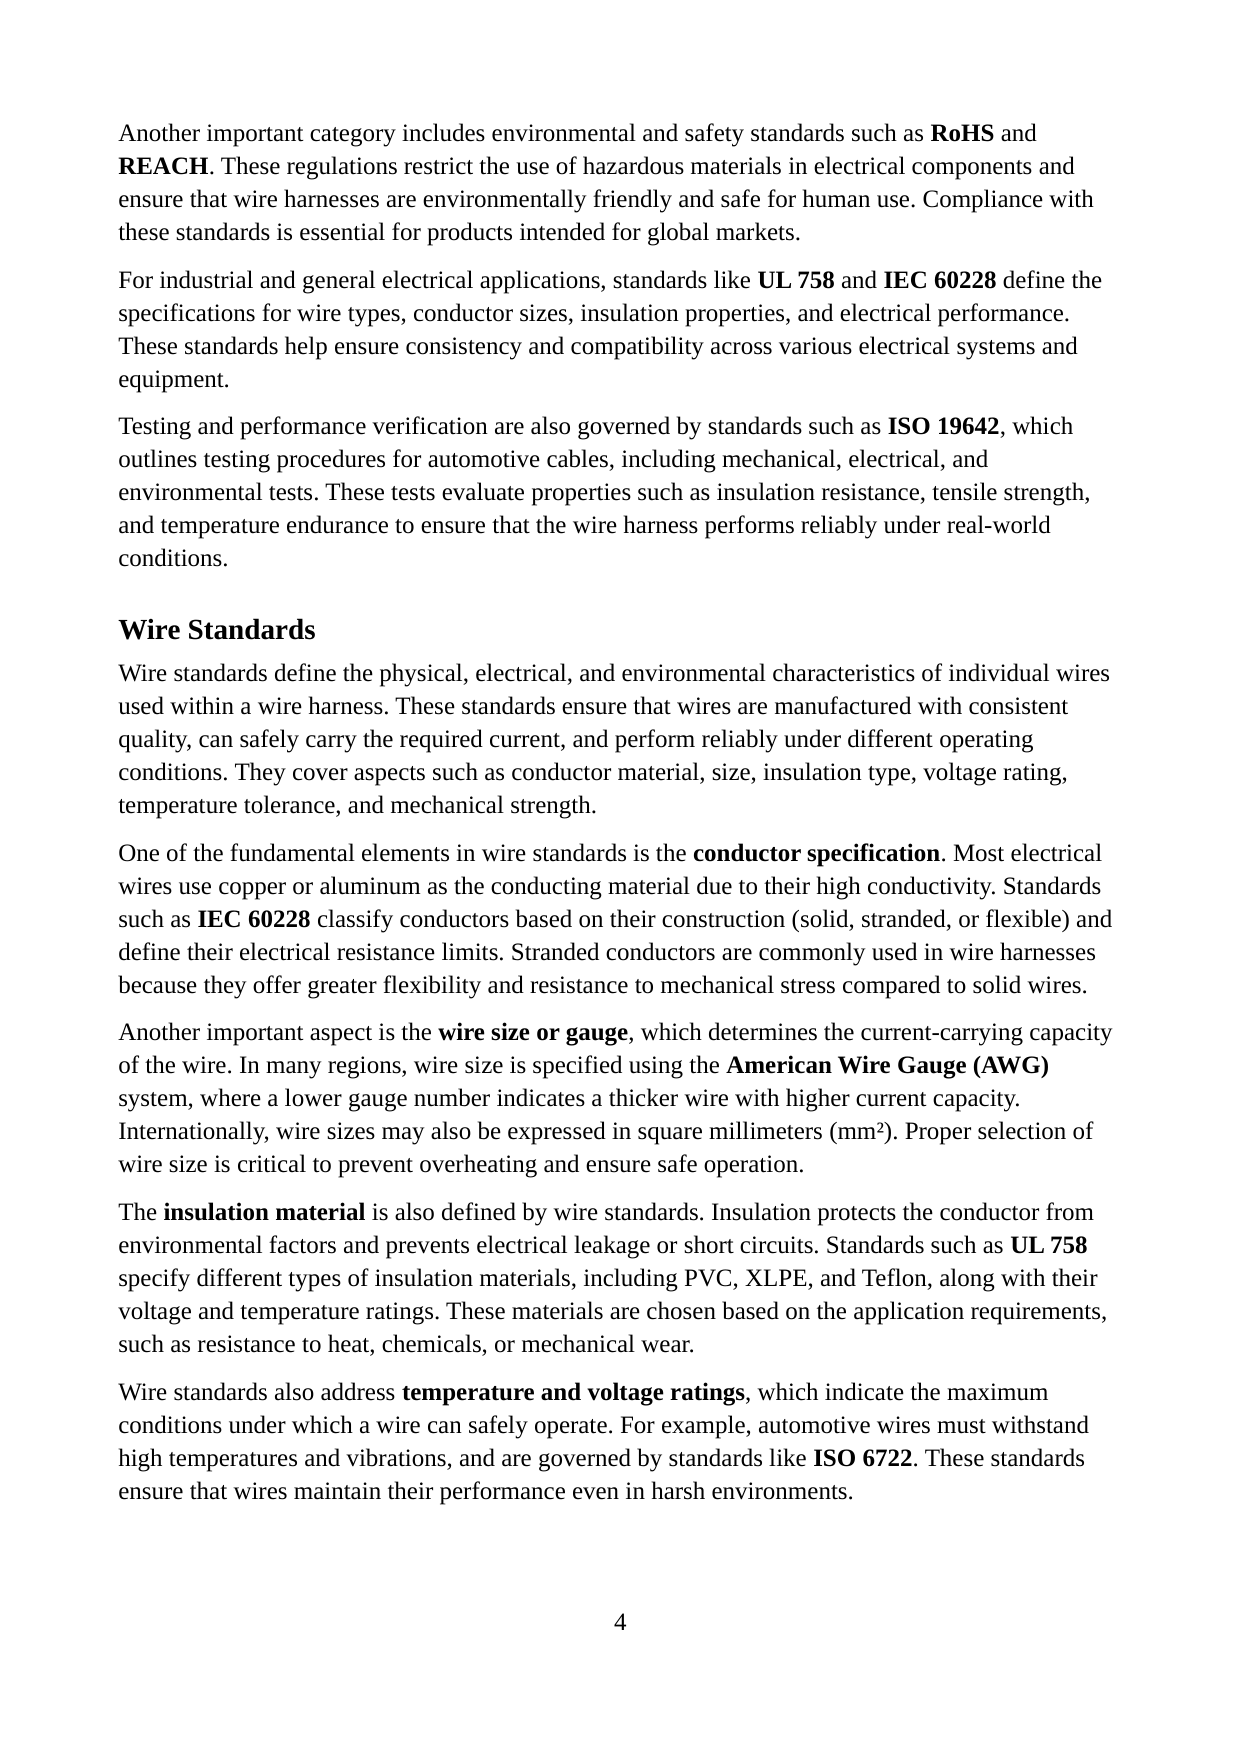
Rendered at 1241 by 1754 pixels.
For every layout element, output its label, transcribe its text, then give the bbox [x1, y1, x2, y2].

text Another important category includes environmental and safety standards such as RoHS and REACH. These regulations restrict the use of hazardous materials in electrical components and ensure that wire harnesses are environmentally friendly and safe for human use. Compliance with these standards is essential for products intended for global markets. [118, 118, 1122, 246]
text One of the fundamental elements in wire standards is the conductor specification. Most electrical wires use copper or aluminum as the conducting material due to their high conductivity. Standards such as IEC 60228 classify conductors based on their construction (solid, stranded, or flexible) and define their electrical resistance limits. Stranded conductors are commonly used in wire harnesses because they offer greater flexibility and resistance to mechanical stress compared to solid wires. [118, 838, 1122, 998]
text The insulation material is also defined by wire standards. Insulation protects the conductor from environmental factors and prevents electrical leakage or short circuits. Standards such as UL 758 specify different types of insulation materials, including PVC, XLPE, and Teflon, along with their voltage and temperature ratings. These materials are chosen based on the application requirements, such as resistance to heat, chemicals, or mechanical wear. [118, 1197, 1122, 1358]
text Another important aspect is the wire size or gauge, which determines the current-carrying capacity of the wire. In many regions, wire size is specified using the American Wire Gauge (AWG) system, where a lower gauge number indicates a thicker wire with higher current capacity. Internationally, wire sizes may also be expressed in square millimeters (mm²). Proper selection of wire size is critical to prevent overheating and ensure safe operation. [118, 1017, 1122, 1178]
subtitle Wire Standards [118, 612, 1122, 646]
text For industrial and general electrical applications, standards like UL 758 and IEC 60228 define the specifications for wire types, conductor sizes, insulation properties, and electrical performance. These standards help ensure consistency and compatibility across various electrical systems and equipment. [118, 265, 1122, 393]
text Wire standards define the physical, electrical, and environmental characteristics of individual wires used within a wire harness. These standards ensure that wires are manufactured with consistent quality, can safely carry the required current, and perform reliably under different operating conditions. They cover aspects such as conductor material, size, insulation type, voltage rating, temperature tolerance, and mechanical strength. [118, 658, 1122, 819]
text Testing and performance verification are also governed by standards such as ISO 19642, which outlines testing procedures for automotive cables, including mechanical, electrical, and environmental tests. These tests evaluate properties such as insulation resistance, tensile strength, and temperature endurance to ensure that the wire harness performs reliably under real-world conditions. [118, 411, 1122, 572]
text Wire standards also address temperature and voltage ratings, which indicate the maximum conditions under which a wire can safely operate. For example, automotive wires must withstand high temperatures and vibrations, and are governed by standards like ISO 6722. These standards ensure that wires maintain their performance even in harsh environments. [118, 1377, 1122, 1504]
